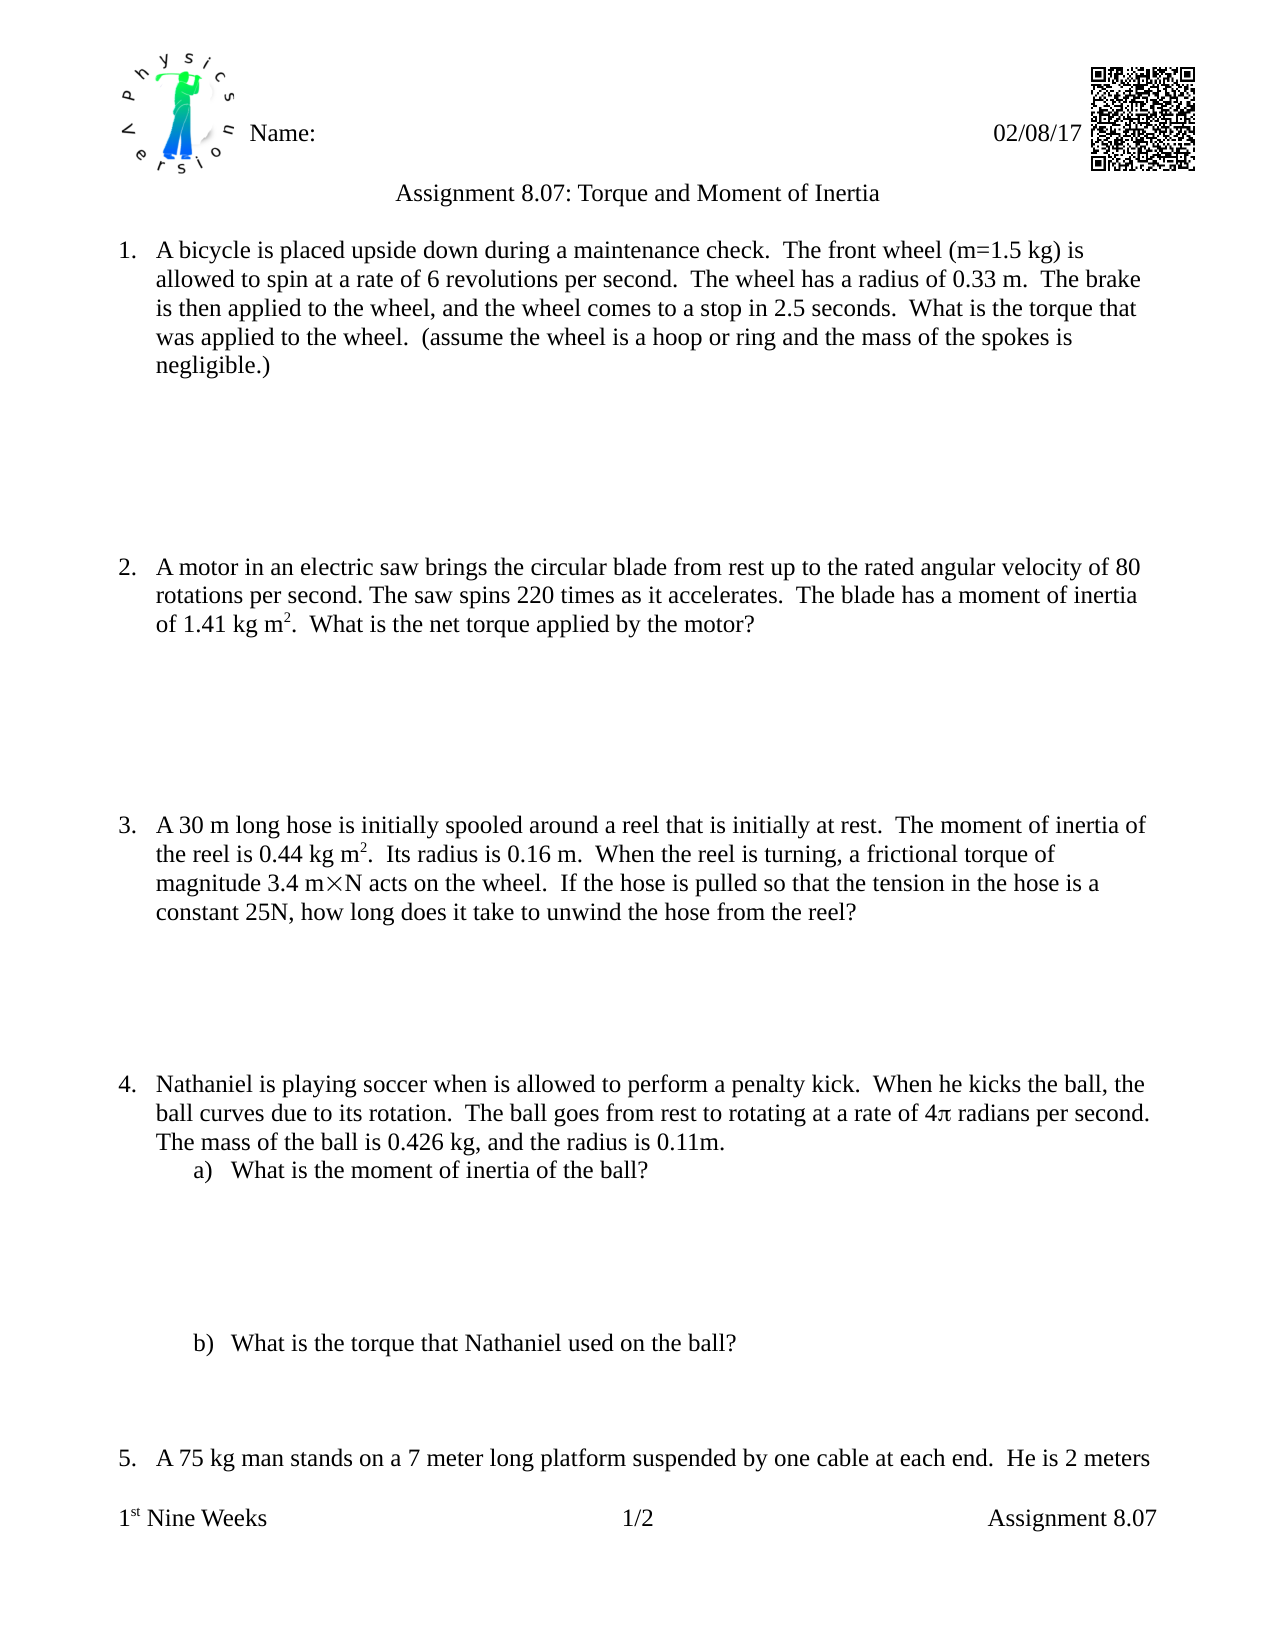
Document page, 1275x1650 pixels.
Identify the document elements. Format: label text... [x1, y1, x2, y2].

list A 30 m long hose is initially spooled around a reel that is initially at rest. The moment of inertia of the reel is 0.44 kg m2. Its radius is 0.16 m. When the reel is turning, a frictional torque of magnitude 3.4 m´N acts on the wheel. If the hose is pulled so that the tension in the hose is a constant 25N, how long does it take to unwind the hose from the reel? [118, 811, 1157, 926]
picture [1082, 58, 1203, 179]
list What is the moment of inertia of the ball? [193, 1156, 1157, 1184]
list A bicycle is placed upside down during a maintenance check. The front wheel (m=1.5 kg) is allowed to spin at a rate of 6 revolutions per second. The wheel has a radius of 0.33 m. The brake is then applied to the wheel, and the wheel comes to a stop in 2.5 seconds. What is the torque that was applied to the wheel. (assume the wheel is a hoop or ring and the mass of the spokes is negligible.) [118, 236, 1157, 379]
picture [121, 53, 235, 174]
list A 75 kg man stands on a 7 meter long platform suspended by one cable at each end. He is 2 meters [118, 1443, 1157, 1472]
list A motor in an electric saw brings the circular blade from rest up to the rated angular velocity of 80 rotations per second. The saw spins 220 times as it accelerates. The blade has a moment of inertia of 1.41 kg m2. What is the net torque applied by the motor? [118, 552, 1157, 638]
list Nathaniel is playing soccer when is allowed to perform a penalty kick. When he kicks the ball, the ball curves due to its rotation. The ball goes from rest to rotating at a rate of 4p radians per second. The mass of the ball is 0.426 kg, and the radius is 0.11m. [118, 1069, 1157, 1156]
list What is the torque that Nathaniel used on the ball? [193, 1328, 1157, 1357]
text Assignment 8.07: Torque and Moment of Inertia [118, 176, 1157, 207]
